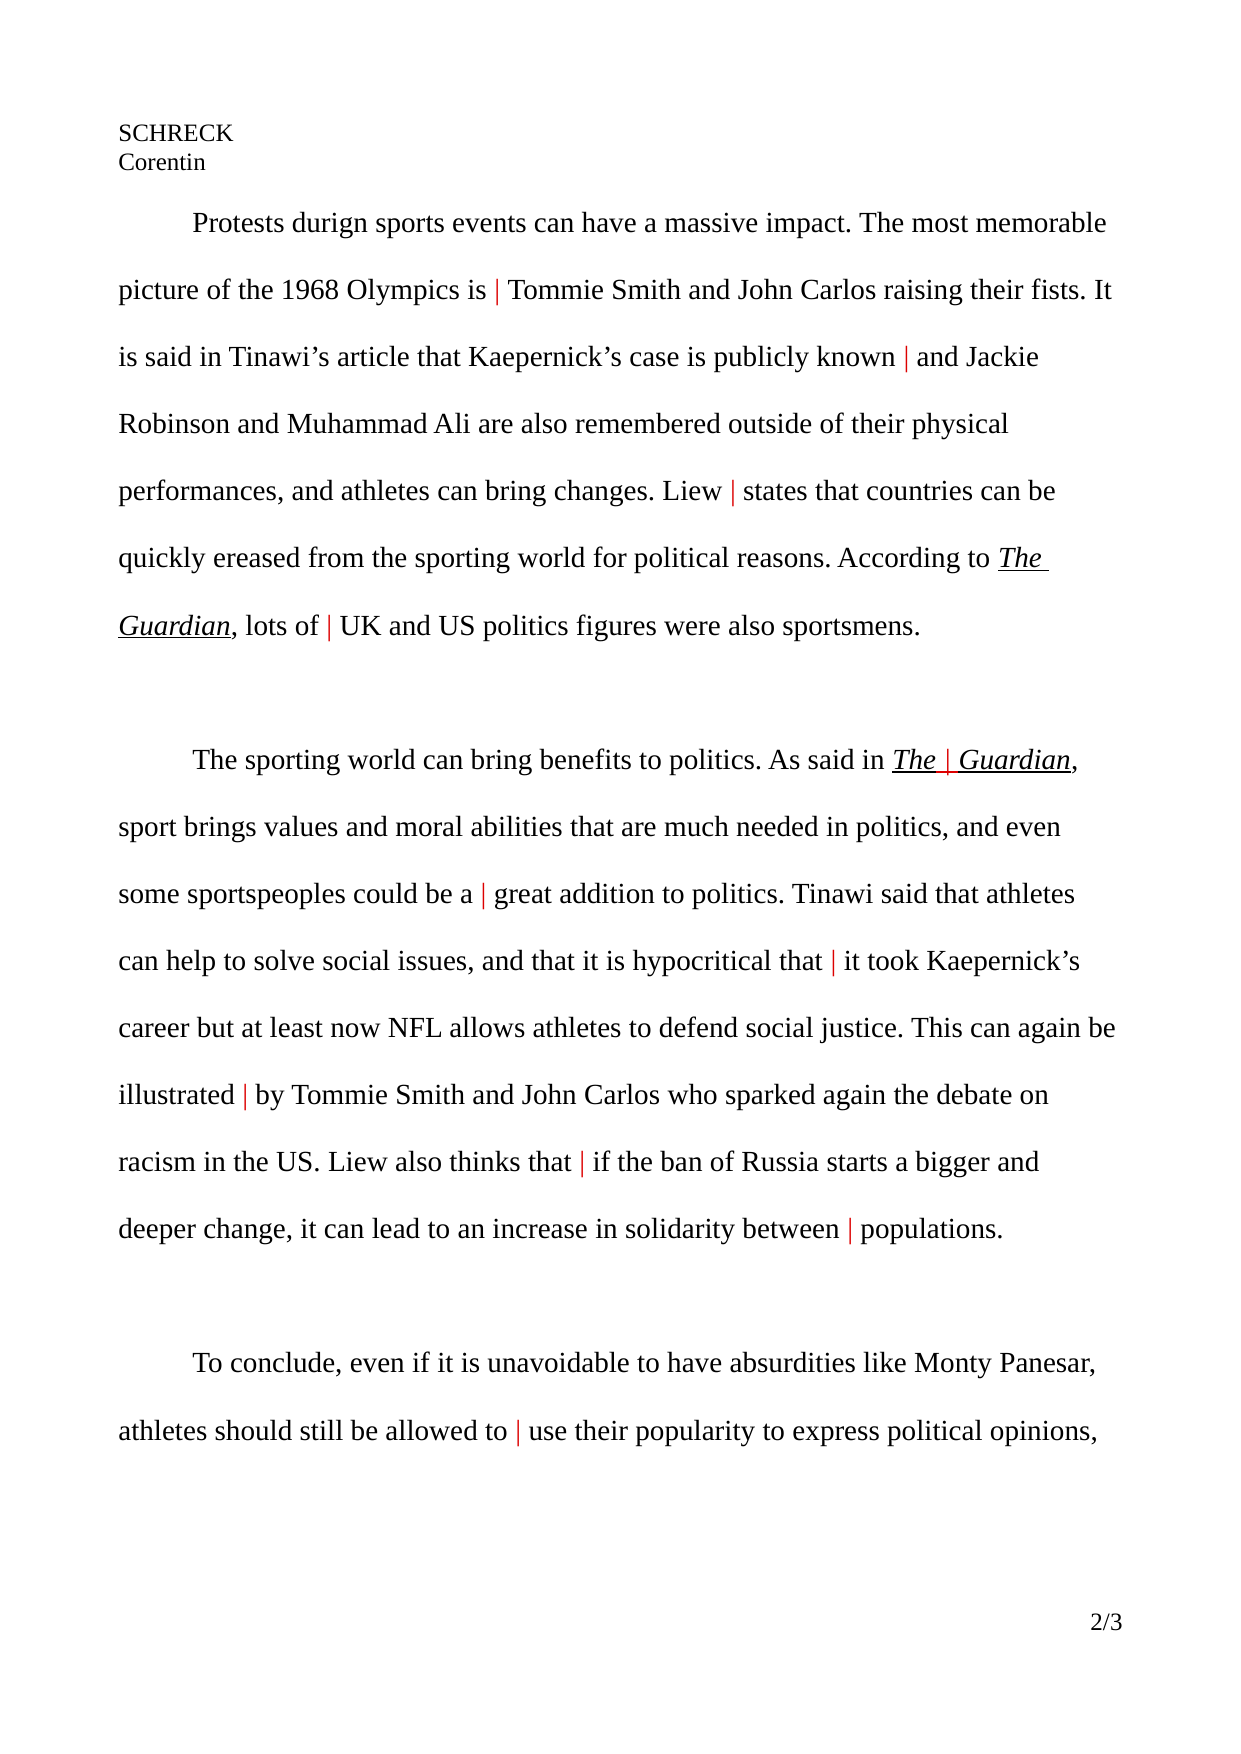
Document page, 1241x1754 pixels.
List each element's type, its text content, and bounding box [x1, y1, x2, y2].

text To conclude, even if it is unavoidable to have absurdities like Monty Panesar, athletes should still be allowed to | use their popularity to express political opinions, [118, 1346, 1122, 1446]
text Protests durign sports events can have a massive impact. The most memorable picture of the 1968 Olympics is | Tommie Smith and John Carlos raising their fists. It is said in Tinawi’s article that Kaepernick’s case is publicly known | and Jackie Robinson and Muhammad Ali are also remembered outside of their physical performances, and athletes can bring changes. Liew | states that countries can be quickly ereased from the sporting world for political reasons. According to The Guardian, lots of | UK and US politics figures were also sportsmens. [118, 205, 1122, 641]
text The sporting world can bring benefits to politics. As said in The | Guardian, sport brings values and moral abilities that are much needed in politics, and even some sportspeoples could be a | great addition to politics. Tinawi said that athletes can help to solve social issues, and that it is hypocritical that | it took Kaepernick’s career but at least now NFL allows athletes to defend social justice. This can again be illustrated | by Tommie Smith and John Carlos who sparked again the debate on racism in the US. Liew also thinks that | if the ban of Russia starts a bigger and deeper change, it can lead to an increase in solidarity between | populations. [118, 742, 1122, 1245]
